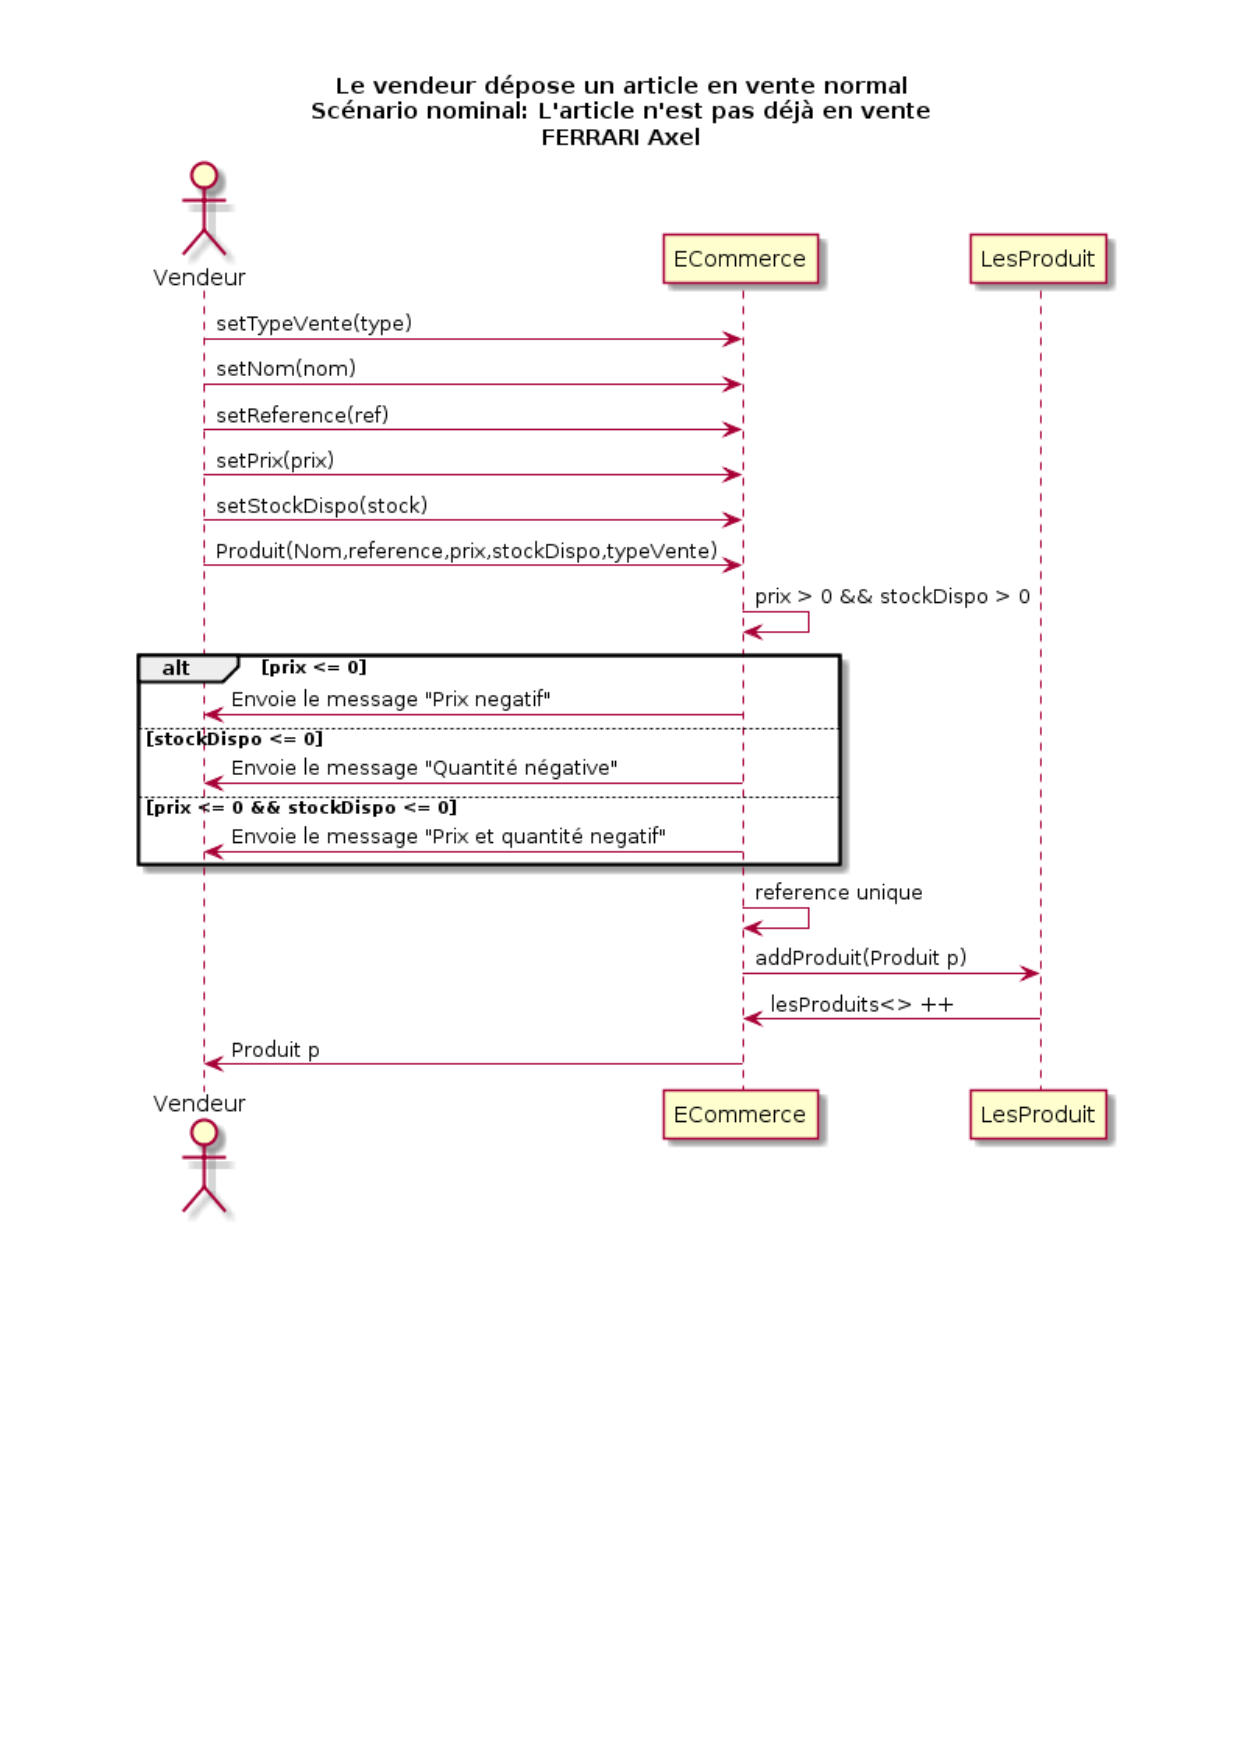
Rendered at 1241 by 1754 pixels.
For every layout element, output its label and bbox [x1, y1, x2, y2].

picture [118, 59, 1123, 1227]
